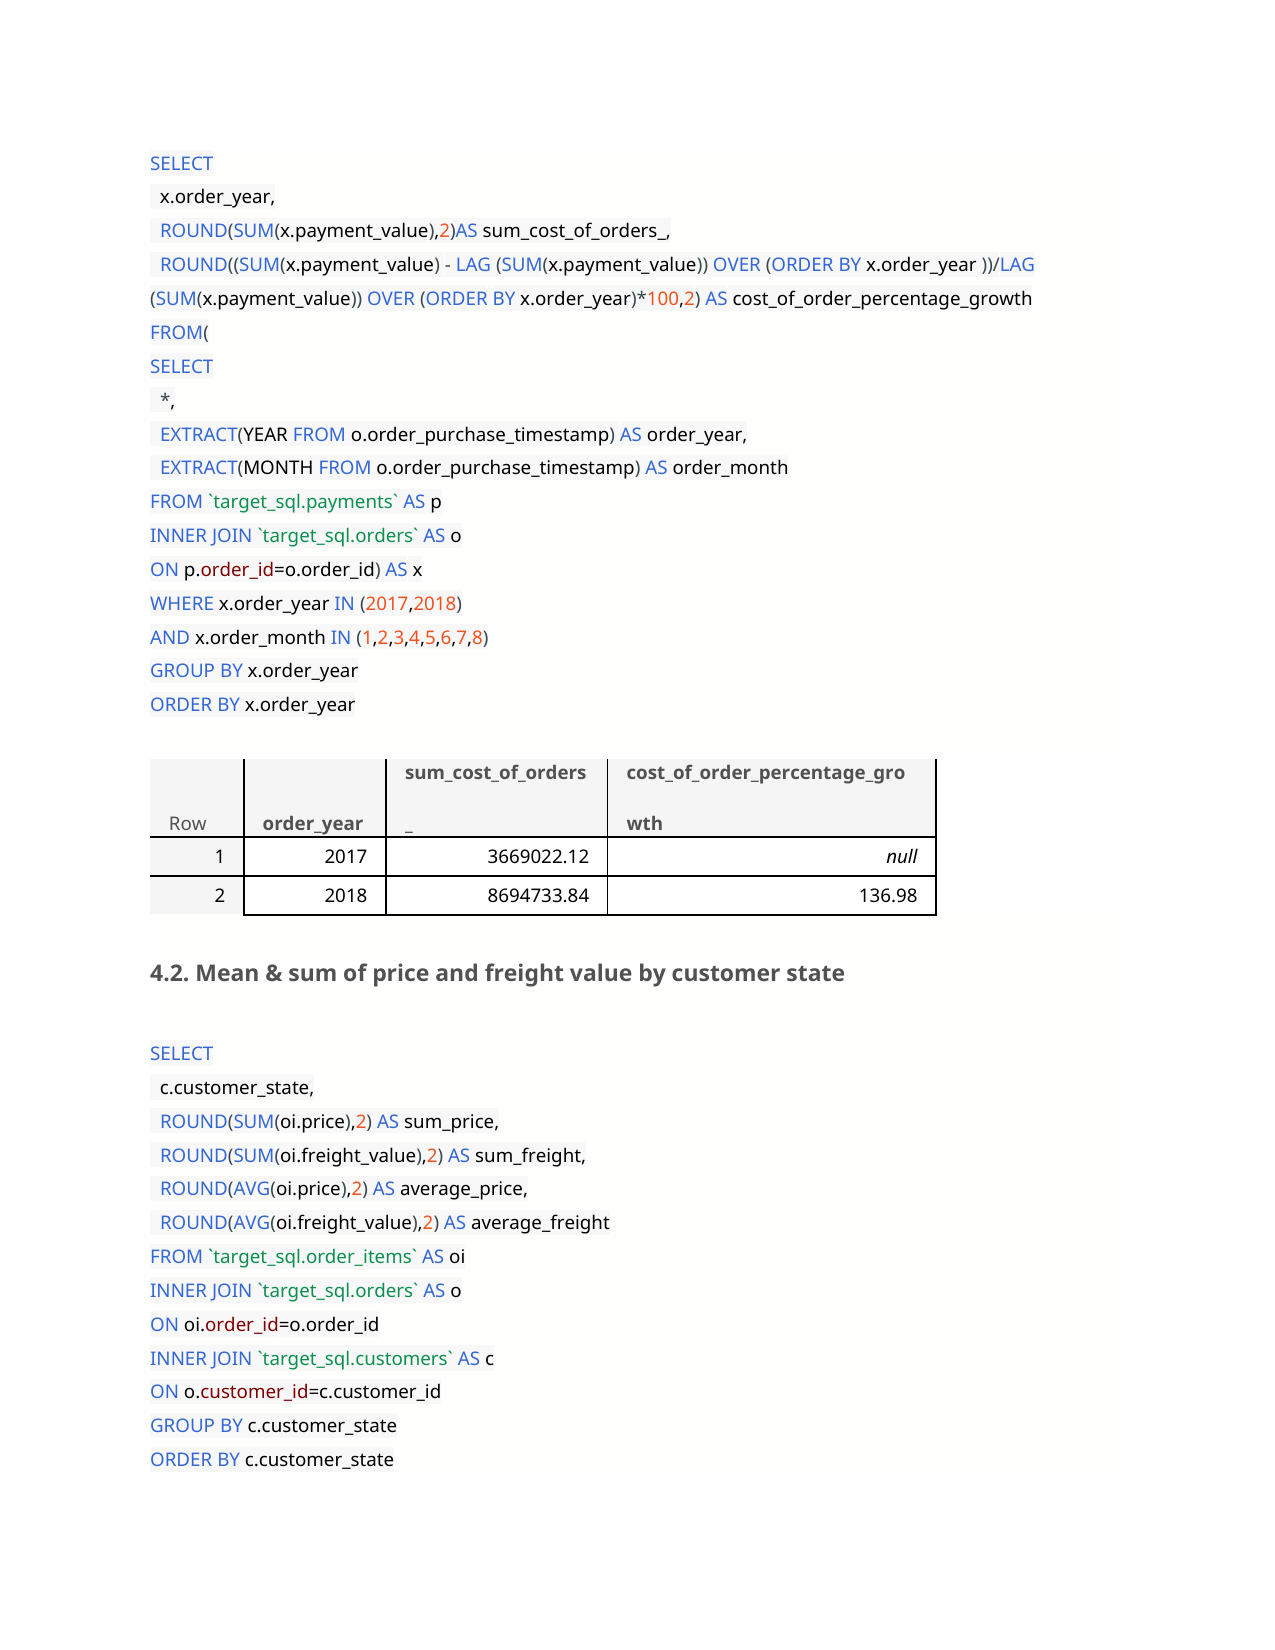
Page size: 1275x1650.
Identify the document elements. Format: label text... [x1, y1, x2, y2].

text ORDER BY x.order_year [150, 692, 1125, 717]
text INNER JOIN `target_sql.orders` AS o [150, 1277, 1125, 1303]
table_cell 1 [150, 838, 243, 875]
text FROM `target_sql.order_items` AS oi [150, 1243, 1125, 1269]
table_cell 3669022.12 [387, 838, 607, 875]
text ROUND(AVG(oi.price),2) AS average_price, [150, 1176, 1125, 1201]
text *, [150, 387, 1125, 412]
text x.order_year, [150, 184, 1125, 209]
table_header Row [150, 759, 243, 836]
table_header cost_of_order_percentage_growth [608, 759, 935, 836]
text SELECT [150, 150, 1125, 176]
table_cell 2 [150, 877, 243, 914]
table_cell 2018 [245, 877, 385, 914]
text ORDER BY c.customer_state [150, 1447, 1125, 1472]
table_cell 2017 [245, 838, 385, 875]
text ROUND(SUM(oi.price),2) AS sum_price, [150, 1108, 1125, 1133]
table_cell 136.98 [608, 877, 935, 914]
text ROUND(SUM(oi.freight_value),2) AS sum_freight, [150, 1142, 1125, 1167]
text ROUND(SUM(x.payment_value),2)AS sum_cost_of_orders_, [150, 218, 1125, 243]
text GROUP BY x.order_year [150, 658, 1125, 683]
text INNER JOIN `target_sql.orders` AS o [150, 522, 1125, 548]
text c.customer_state, [150, 1074, 1125, 1100]
table_header sum_cost_of_orders_ [387, 759, 607, 836]
text 4.2. Mean & sum of price and freight value by customer state [150, 957, 1125, 988]
text EXTRACT(MONTH FROM o.order_purchase_timestamp) AS order_month [150, 455, 1125, 480]
text ROUND(AVG(oi.freight_value),2) AS average_freight [150, 1209, 1125, 1235]
table_cell 8694733.84 [387, 877, 607, 914]
table_header order_year [245, 759, 385, 836]
text FROM `target_sql.payments` AS p [150, 488, 1125, 514]
text FROM( [150, 319, 1125, 345]
text ON o.customer_id=c.customer_id [150, 1379, 1125, 1404]
text ON oi.order_id=o.order_id [150, 1311, 1125, 1337]
text AND x.order_month IN (1,2,3,4,5,6,7,8) [150, 624, 1125, 649]
text ROUND((SUM(x.payment_value) - LAG (SUM(x.payment_value)) OVER (ORDER BY x.order_year ))/LAG (SUM(x.payment_value)) OVER (ORDER BY x.order_year)*100,2) AS cost_of_order_percentage_growth [150, 252, 1125, 311]
table_cell null [608, 838, 935, 875]
text EXTRACT(YEAR FROM o.order_purchase_timestamp) AS order_year, [150, 421, 1125, 446]
text INNER JOIN `target_sql.customers` AS c [150, 1345, 1125, 1371]
text GROUP BY c.customer_state [150, 1413, 1125, 1438]
text SELECT [150, 353, 1125, 379]
text SELECT [150, 1040, 1125, 1066]
text ON p.order_id=o.order_id) AS x [150, 556, 1125, 582]
text WHERE x.order_year IN (2017,2018) [150, 590, 1125, 616]
